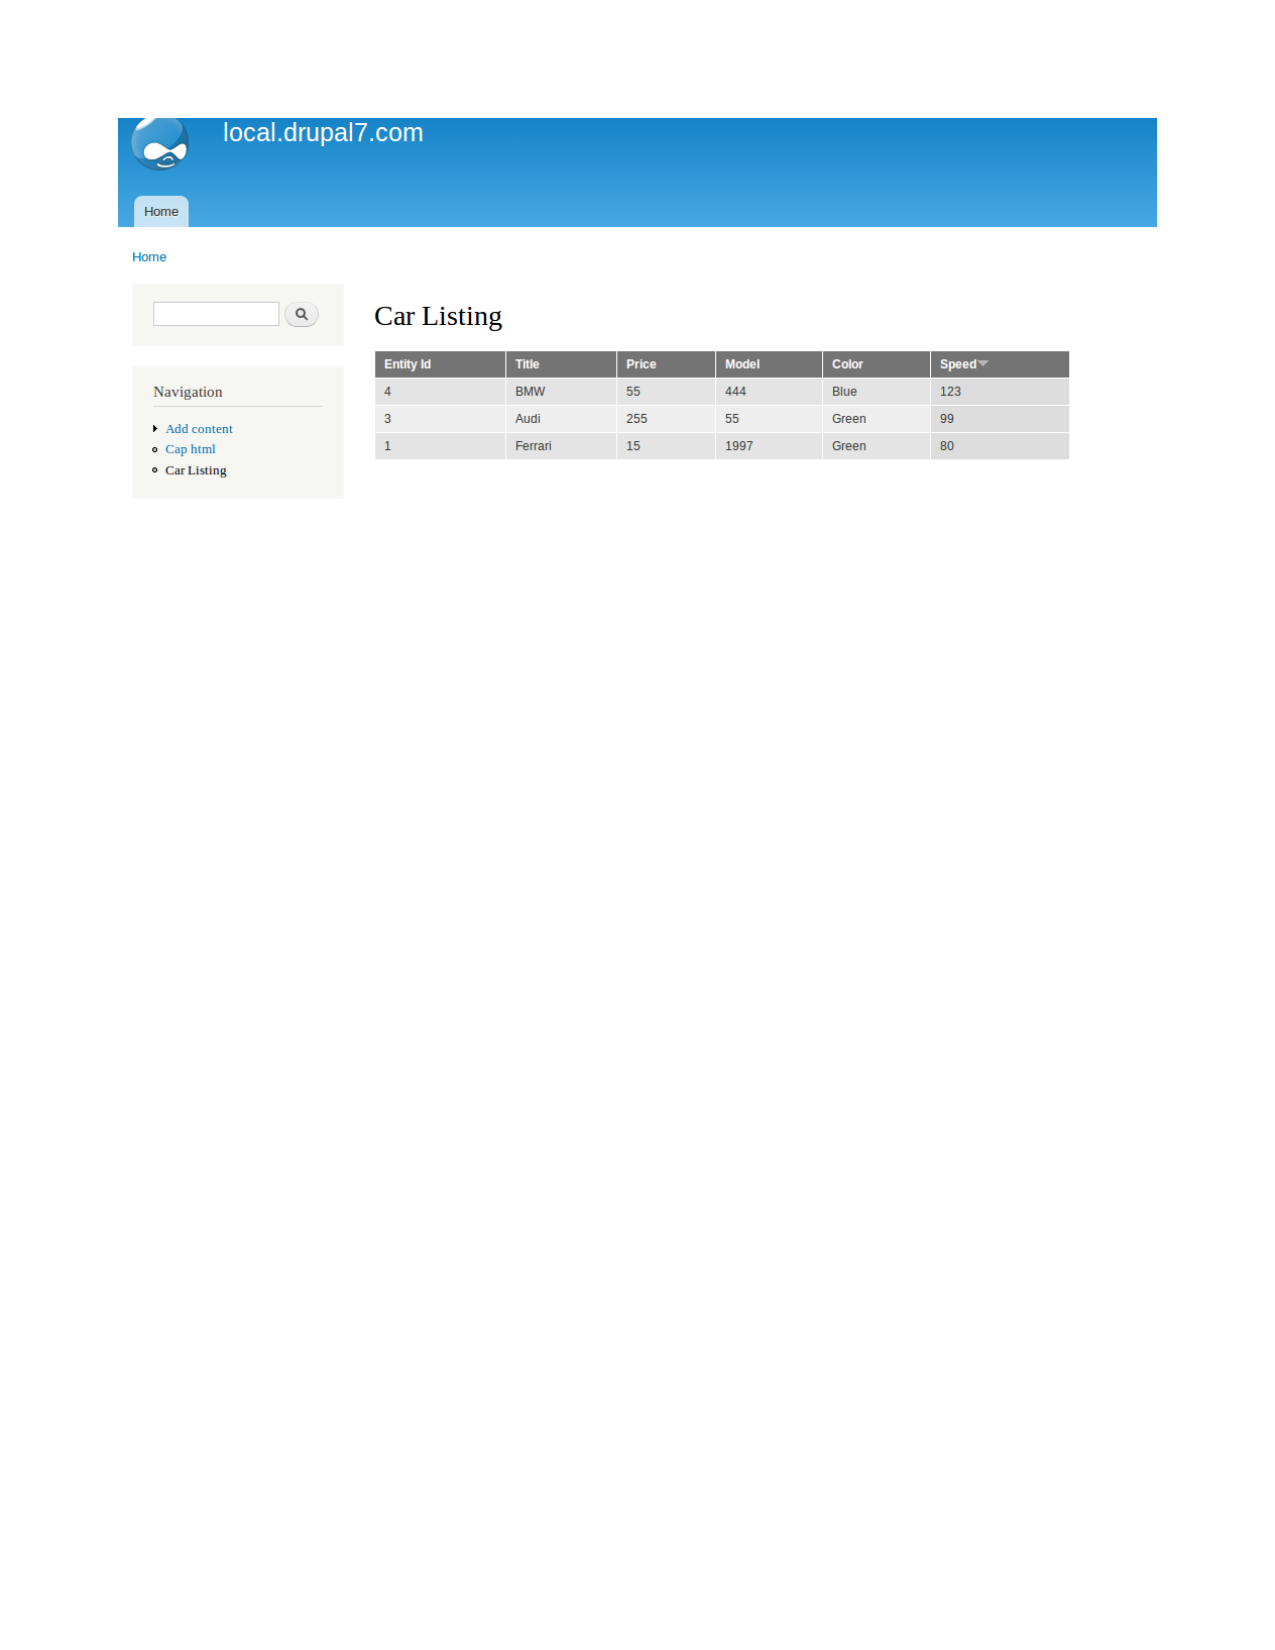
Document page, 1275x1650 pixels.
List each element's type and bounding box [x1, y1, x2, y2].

picture [118, 118, 1157, 528]
